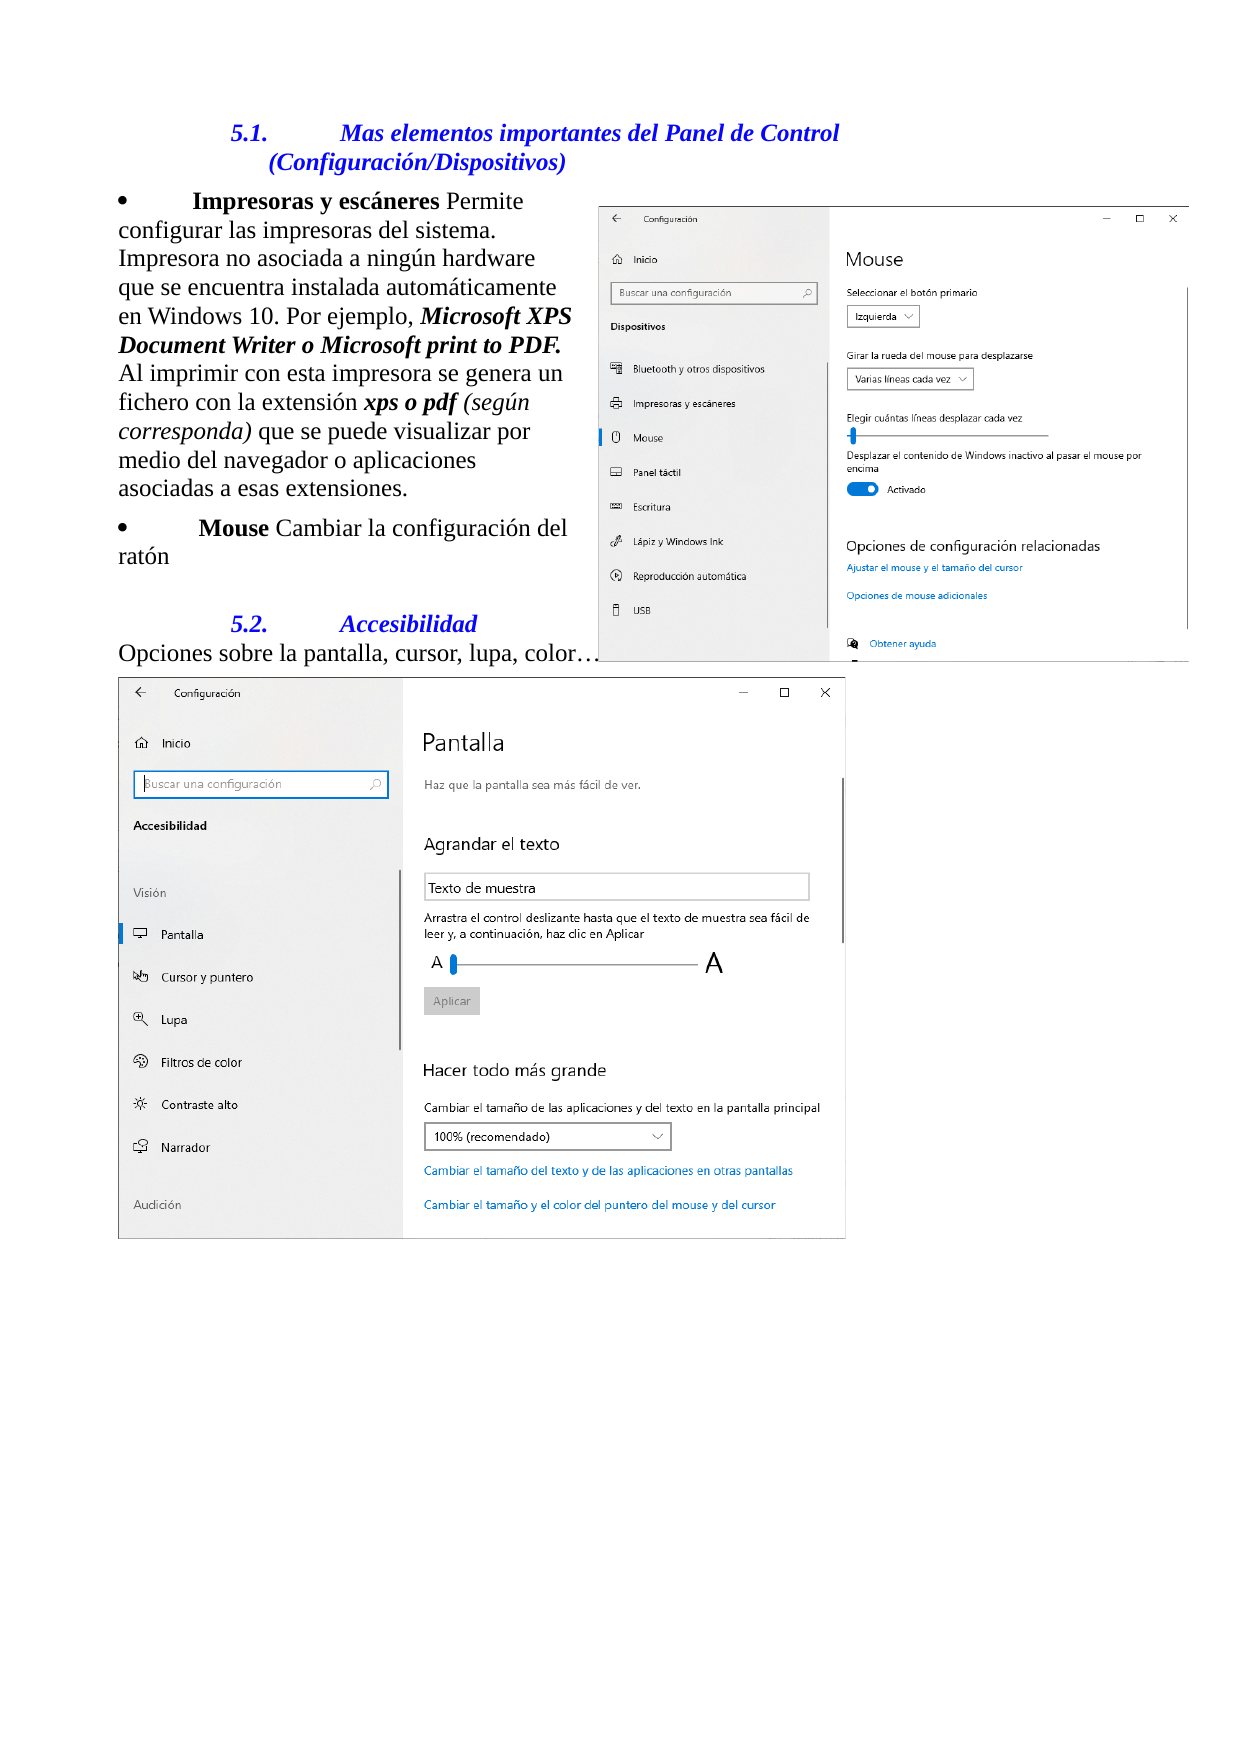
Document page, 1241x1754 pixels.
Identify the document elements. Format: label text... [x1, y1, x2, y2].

subtitle Accesibilidad [231, 609, 598, 638]
list Mouse Cambiar la configuración del ratón [118, 513, 576, 570]
text Opciones sobre la pantalla, cursor, lupa, color… [118, 638, 1122, 667]
picture [598, 206, 1189, 662]
picture [118, 677, 846, 1239]
subtitle Mas elementos importantes del Panel de Control (Configuración/Dispositivos) [231, 118, 1122, 176]
list Impresoras y escáneres Permite configurar las impresoras del sistema. Impresora no asociada a ningún hardware que se encuentra instalada automáticamente en Windows 10. Por ejemplo, Microsoft XPS Document Writer o Microsoft print to PDF. Al imprimir con esta impresora se genera un fichero con la extensión xps o pdf (según corresponda) que se puede visualizar por medio del navegador o aplicaciones asociadas a esas extensiones. [118, 186, 576, 502]
